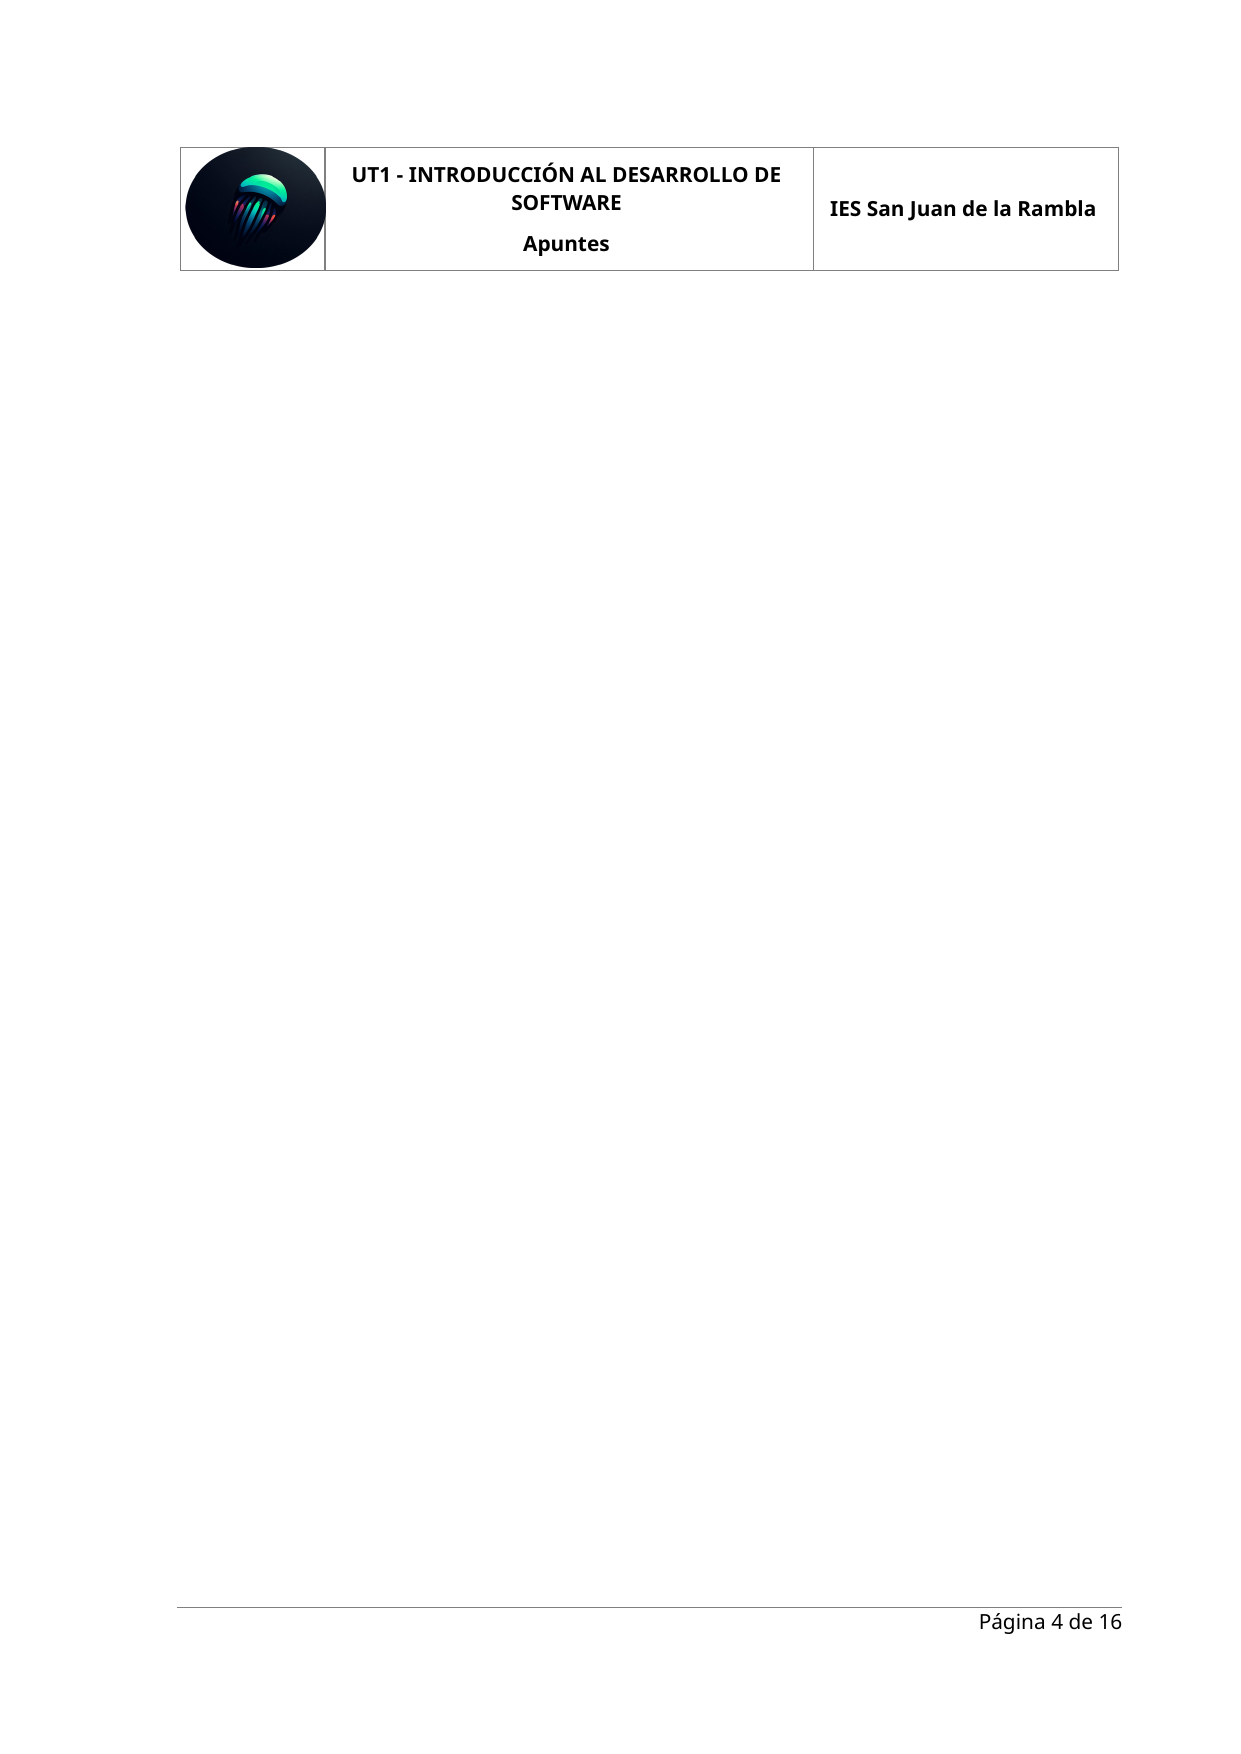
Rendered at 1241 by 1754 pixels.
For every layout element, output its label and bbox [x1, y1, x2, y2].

picture [185, 147, 326, 268]
